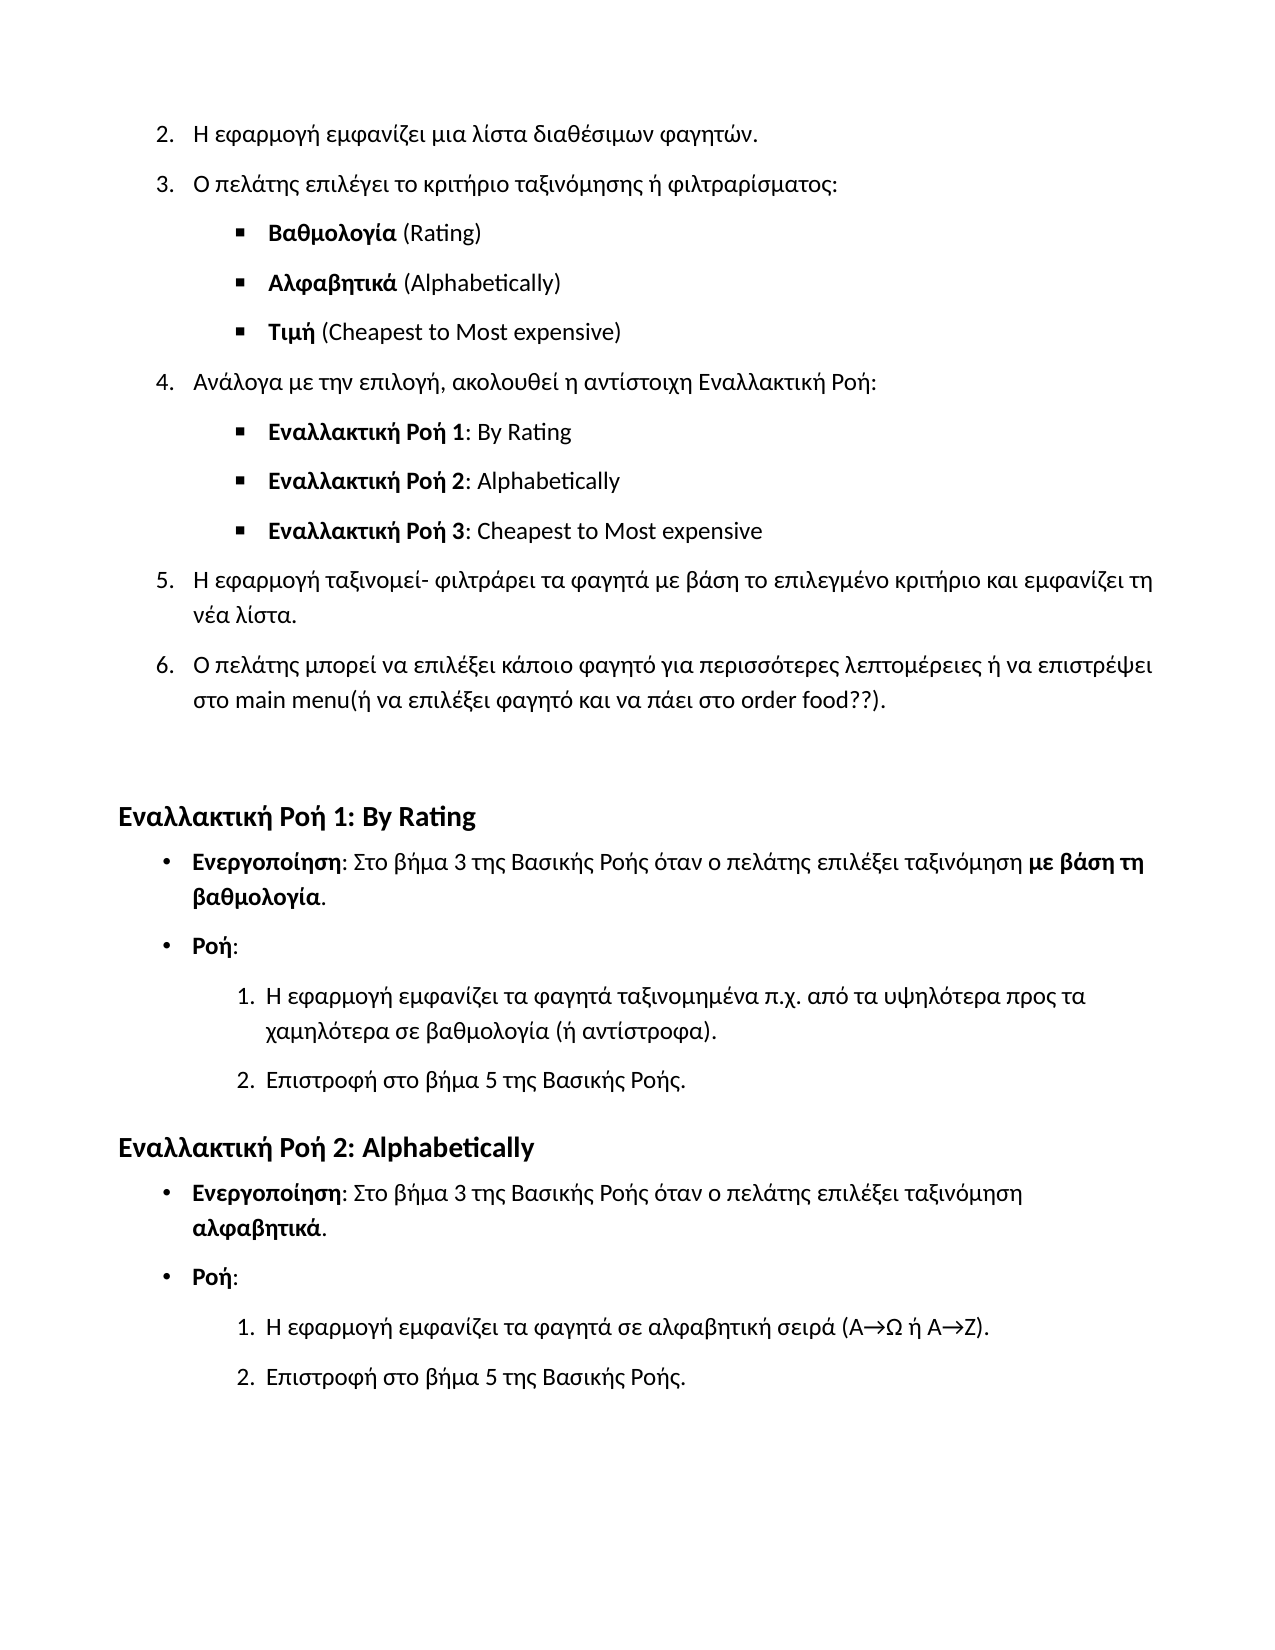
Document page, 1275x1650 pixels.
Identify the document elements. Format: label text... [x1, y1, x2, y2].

list Η εφαρμογή εμφανίζει τα φαγητά σε αλφαβητική σειρά (Α→Ω ή A→Z). [236, 1311, 1157, 1342]
list Ο πελάτης μπορεί να επιλέξει κάποιο φαγητό για περισσότερες λεπτομέρειες ή να επιστρέψει στο main menu(ή να επιλέξει φαγητό και να πάει στο order food??). [156, 649, 1157, 714]
list Επιστροφή στο βήμα 5 της Βασικής Ροής. [236, 1064, 1157, 1095]
list Η εφαρμογή ταξινομεί- φιλτράρει τα φαγητά με βάση το επιλεγμένο κριτήριο και εμφανίζει τη νέα λίστα. [156, 564, 1157, 630]
list Η εφαρμογή εμφανίζει μια λίστα διαθέσιμων φαγητών. [156, 118, 1157, 149]
list Βαθμολογία (Rating) [231, 217, 1157, 248]
list Ανάλογα με την επιλογή, ακολουθεί η αντίστοιχη Εναλλακτική Ροή: [156, 366, 1157, 397]
subtitle Εναλλακτική Ροή 2: Alphabetically [118, 1129, 1157, 1164]
list Αλφαβητικά (Alphabetically) [231, 267, 1157, 297]
list Ο πελάτης επιλέγει το κριτήριο ταξινόμησης ή φιλτραρίσματος: [156, 168, 1157, 198]
list Επιστροφή στο βήμα 5 της Βασικής Ροής. [236, 1361, 1157, 1391]
list Η εφαρμογή εμφανίζει τα φαγητά ταξινομημένα π.χ. από τα υψηλότερα προς τα χαμηλότερα σε βαθμολογία (ή αντίστροφα). [236, 980, 1157, 1046]
list Εναλλακτική Ροή 2: Alphabetically [231, 465, 1157, 496]
list Ενεργοποίηση: Στο βήμα 3 της Βασικής Ροής όταν ο πελάτης επιλέξει ταξινόμηση αλφαβητικά. [162, 1177, 1157, 1242]
list Ροή: [162, 1261, 1157, 1292]
list Εναλλακτική Ροή 3: Cheapest to Most expensive [231, 515, 1157, 545]
list Τιμή (Cheapest to Most expensive) [231, 316, 1157, 347]
subtitle Εναλλακτική Ροή 1: By Rating [118, 798, 1157, 833]
list Ροή: [162, 930, 1157, 961]
list Εναλλακτική Ροή 1: By Rating [231, 416, 1157, 446]
list Ενεργοποίηση: Στο βήμα 3 της Βασικής Ροής όταν ο πελάτης επιλέξει ταξινόμηση με βάση τη βαθμολογία. [162, 846, 1157, 911]
